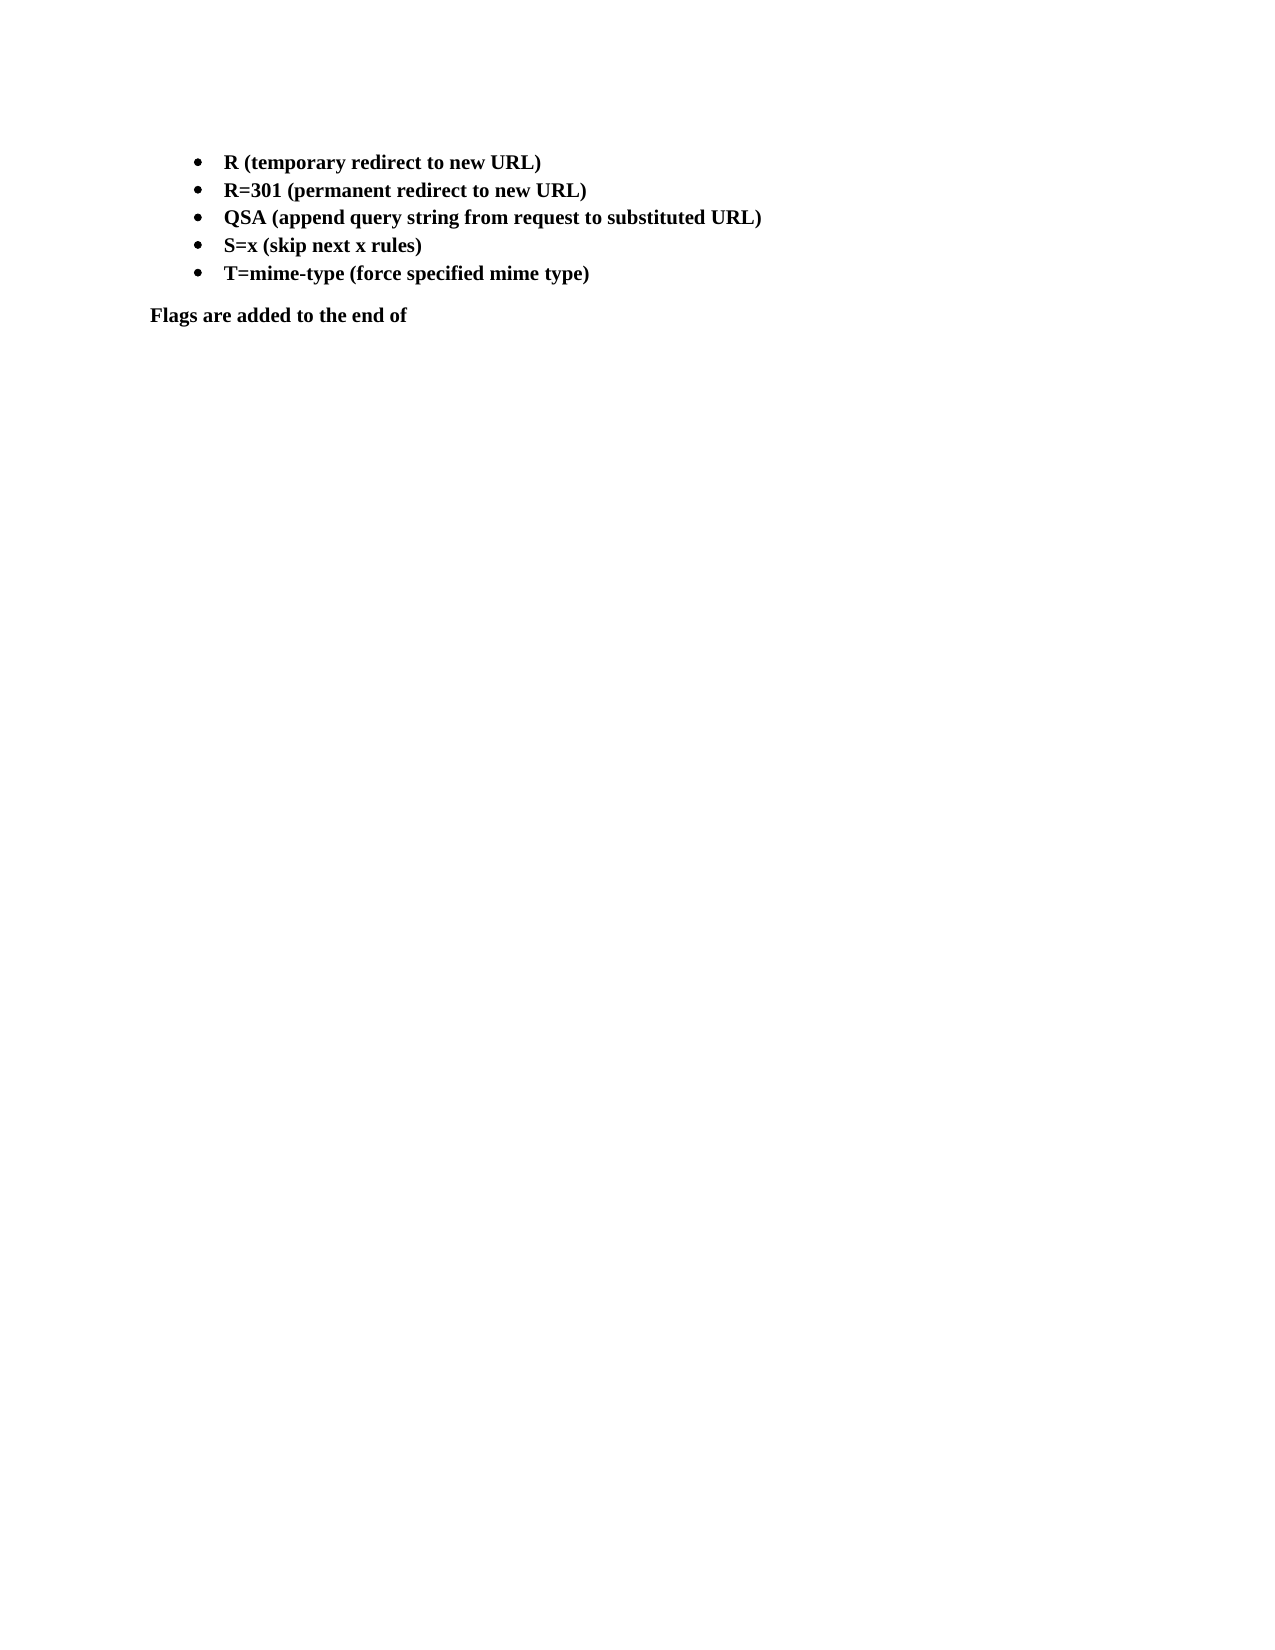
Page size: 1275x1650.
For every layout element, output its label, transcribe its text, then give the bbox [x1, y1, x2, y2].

list R (temporary redirect to new URL) [194, 150, 1125, 174]
list S=x (skip next x rules) [194, 233, 1125, 257]
text Flags are added to the end of [150, 303, 1125, 327]
list T=mime-type (force specified mime type) [194, 260, 1125, 284]
list QSA (append query string from request to substituted URL) [194, 205, 1125, 229]
list R=301 (permanent redirect to new URL) [194, 178, 1125, 202]
